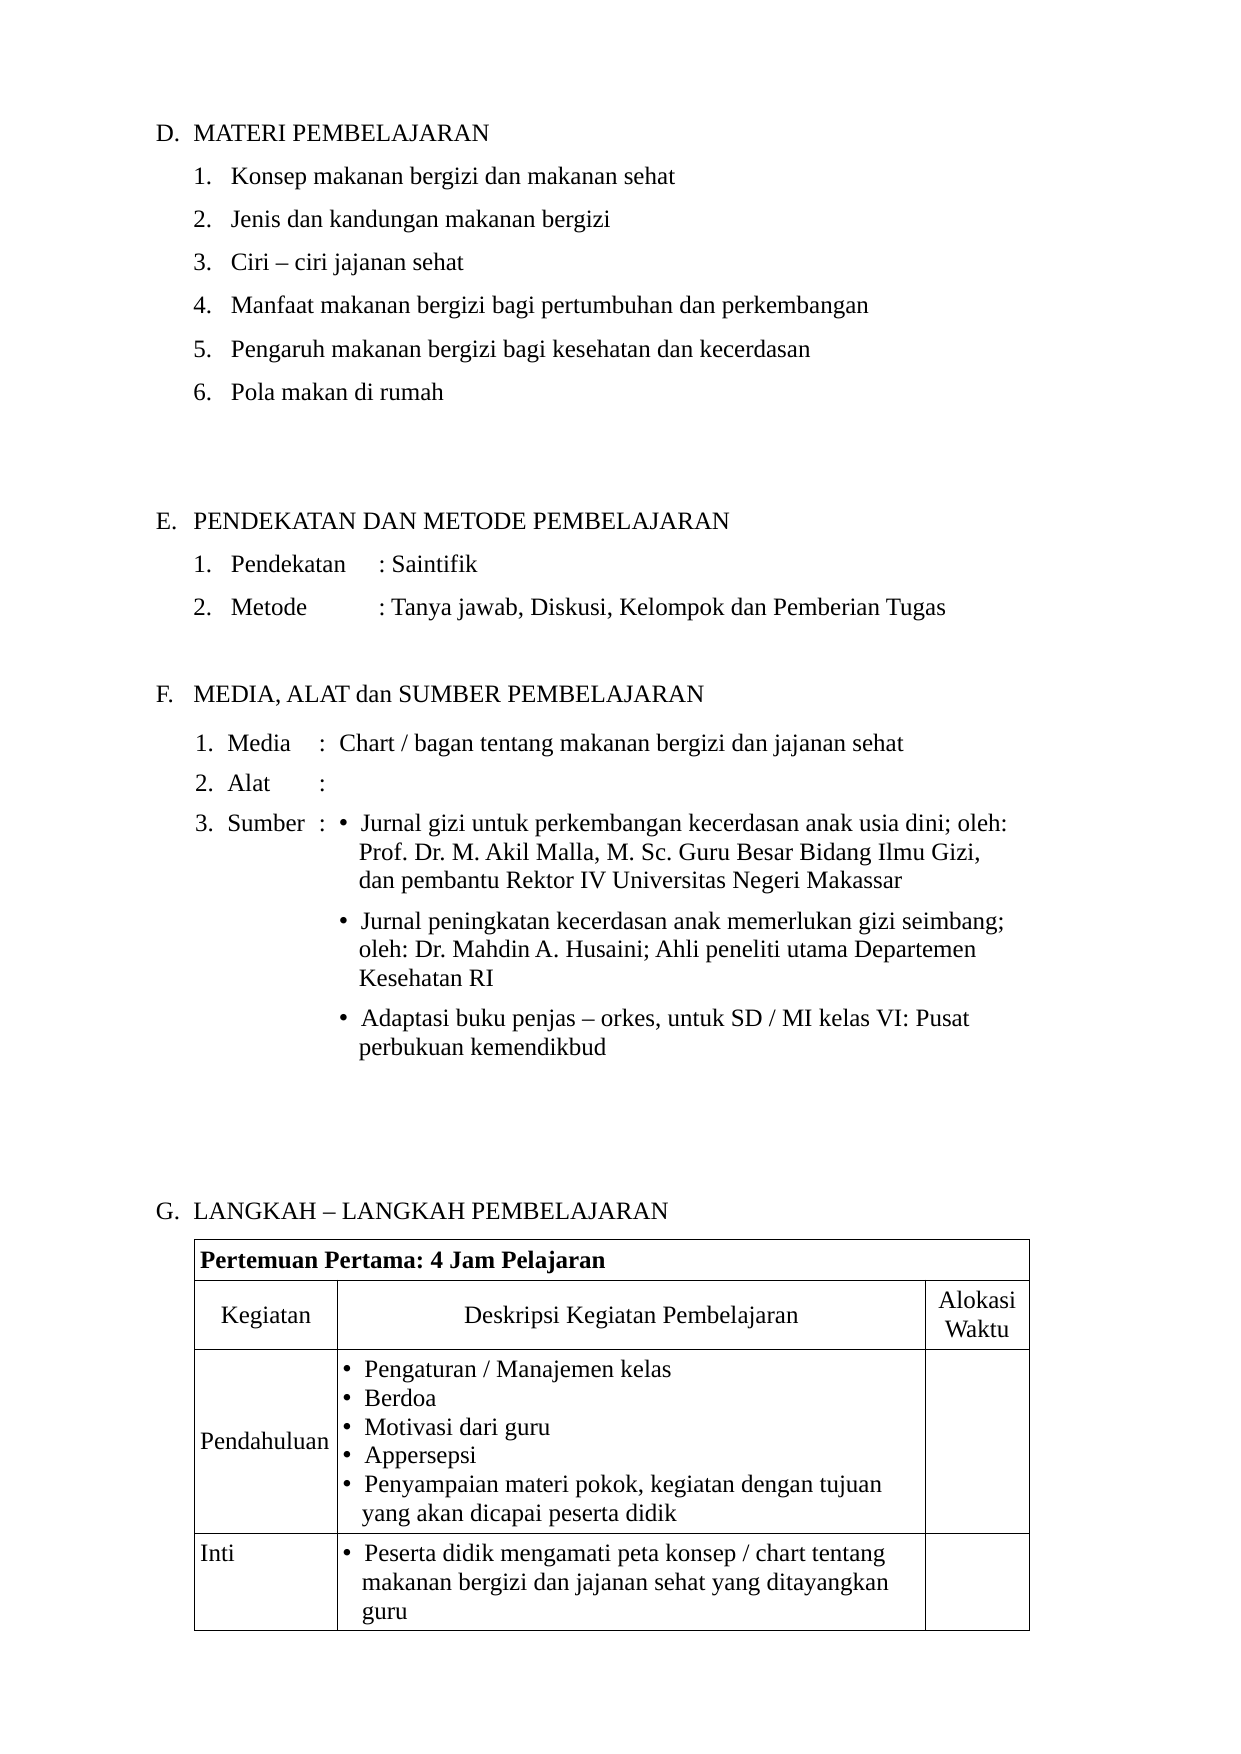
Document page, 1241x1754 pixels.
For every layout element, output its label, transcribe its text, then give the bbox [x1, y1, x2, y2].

table_cell Pengaturan / Manajemen kelas Berdoa Motivasi dari guru Appersepsi Penyampaian materi pokok, kegiatan dengan tujuan yang akan dicapai peserta didik [338, 1350, 925, 1533]
table_header Media [221, 722, 313, 762]
table_cell Deskripsi Kegiatan Pembelajaran [338, 1281, 925, 1348]
table_cell [221, 998, 313, 1067]
list PENDEKATAN DAN METODE PEMBELAJARAN [156, 506, 1122, 535]
table_cell : [313, 802, 333, 900]
list Konsep makanan bergizi dan makanan sehat [193, 161, 1122, 190]
table_cell Peserta didik mengamati peta konsep / chart tentang makanan bergizi dan jajanan sehat yang ditayangkan guru Peserta didik mendiskusikan hasil pengamatan dalam kelompok Peserta didik mempresentasikan hasil diskusi melalui kelompok Peserta didik mendapatkan feedback dari guru [338, 1534, 925, 1630]
list LANGKAH – LANGKAH PEMBELAJARAN [156, 1196, 1122, 1225]
list MATERI PEMBELAJARAN [156, 118, 1122, 147]
table_cell Pendahuluan [195, 1350, 337, 1533]
table_cell [221, 900, 313, 998]
table_cell 2. [189, 762, 221, 802]
table_cell [926, 1350, 1029, 1533]
list MEDIA, ALAT dan SUMBER PEMBELAJARAN [156, 679, 1122, 707]
table_cell Alokasi Waktu [926, 1281, 1029, 1348]
list Metode : Tanya jawab, Diskusi, Kelompok dan Pemberian Tugas [193, 592, 1122, 621]
table_cell [313, 900, 333, 998]
table_cell [313, 998, 333, 1067]
table_header Chart / bagan tentang makanan bergizi dan jajanan sehat [334, 722, 1028, 762]
list Jenis dan kandungan makanan bergizi [193, 204, 1122, 233]
table_cell Inti [195, 1534, 337, 1630]
table_cell Adaptasi buku penjas – orkes, untuk SD / MI kelas VI: Pusat perbukuan kemendikbud [334, 998, 1028, 1067]
table_cell [334, 762, 1028, 802]
list Pola makan di rumah [193, 377, 1122, 406]
table_cell [189, 998, 221, 1067]
table_header Pertemuan Pertama: 4 Jam Pelajaran [195, 1240, 1029, 1279]
table_cell Kegiatan [195, 1281, 337, 1348]
table_cell 3. [189, 802, 221, 900]
table_cell [189, 900, 221, 998]
table_cell [926, 1534, 1029, 1630]
table_cell Sumber [221, 802, 313, 900]
table_cell : [313, 762, 333, 802]
table_cell Jurnal peningkatan kecerdasan anak memerlukan gizi seimbang; oleh: Dr. Mahdin A. Husaini; Ahli peneliti utama Departemen Kesehatan RI [334, 900, 1028, 998]
table_header : [313, 722, 333, 762]
table_cell Jurnal gizi untuk perkembangan kecerdasan anak usia dini; oleh: Prof. Dr. M. Akil Malla, M. Sc. Guru Besar Bidang Ilmu Gizi, dan pembantu Rektor IV Universitas Negeri Makassar [334, 802, 1028, 900]
list Pengaruh makanan bergizi bagi kesehatan dan kecerdasan [193, 334, 1122, 362]
list Pendekatan : Saintifik [193, 549, 1122, 578]
list Ciri – ciri jajanan sehat [193, 247, 1122, 276]
table_cell Alat [221, 762, 313, 802]
list Manfaat makanan bergizi bagi pertumbuhan dan perkembangan [193, 291, 1122, 319]
table_header 1. [189, 722, 221, 762]
